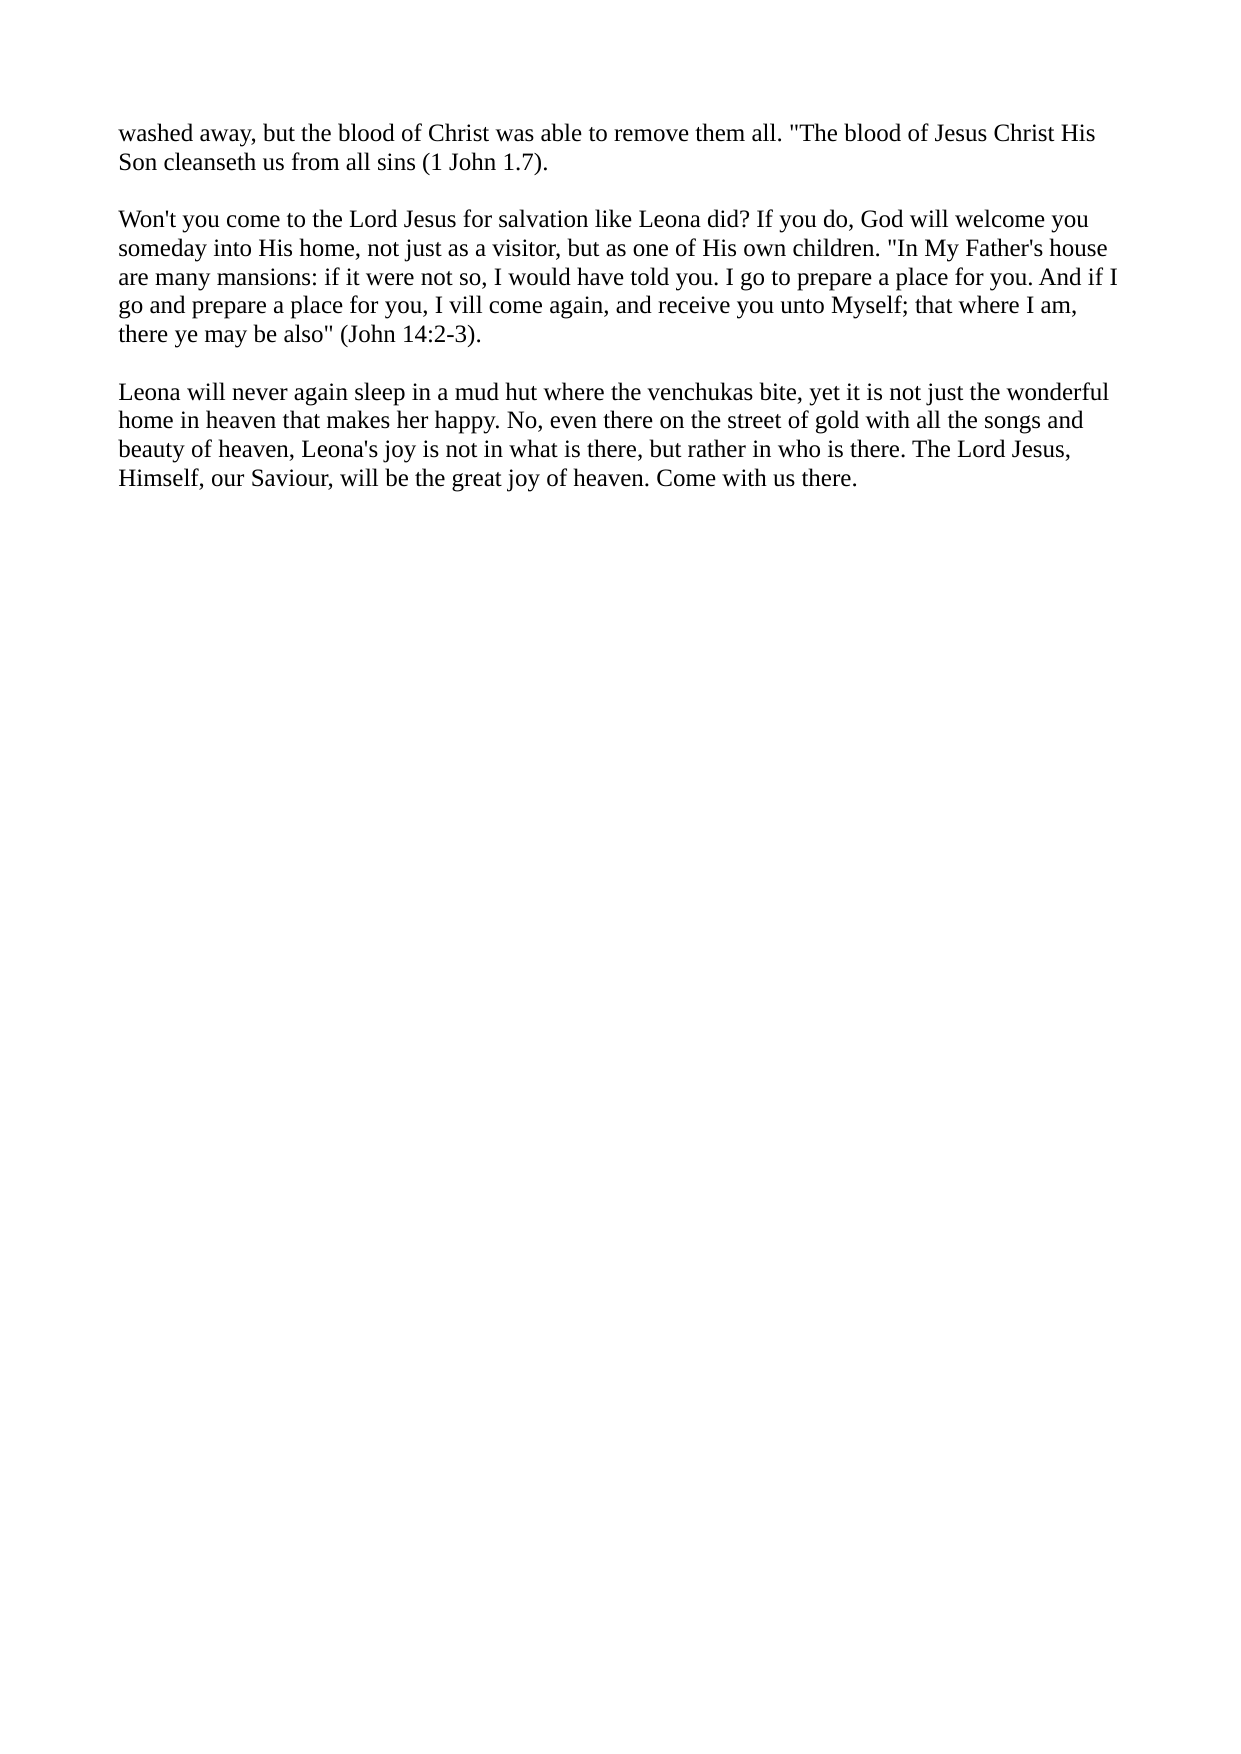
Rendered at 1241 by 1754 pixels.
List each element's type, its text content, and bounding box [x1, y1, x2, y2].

text Won't you come to the Lord Jesus for salvation like Leona did? If you do, God will welcome you someday into His home, not just as a visitor, but as one of His own children. "In My Father's house are many mansions: if it were not so, I would have told you. I go to prepare a place for you. And if I go and prepare a place for you, I vill come again, and receive you unto Myself; that where I am, there ye may be also" (John 14:2-3). [118, 204, 1122, 348]
text washed away, but the blood of Christ was able to remove them all. "The blood of Jesus Christ His Son cleanseth us from all sins (1 John 1.7). [118, 118, 1122, 176]
text Leona will never again sleep in a mud hut where the venchukas bite, yet it is not just the wonderful home in heaven that makes her happy. No, even there on the street of gold with all the songs and beauty of heaven, Leona's joy is not in what is there, but rather in who is there. The Lord Jesus, Himself, our Saviour, will be the great joy of heaven. Come with us there. [118, 377, 1122, 492]
